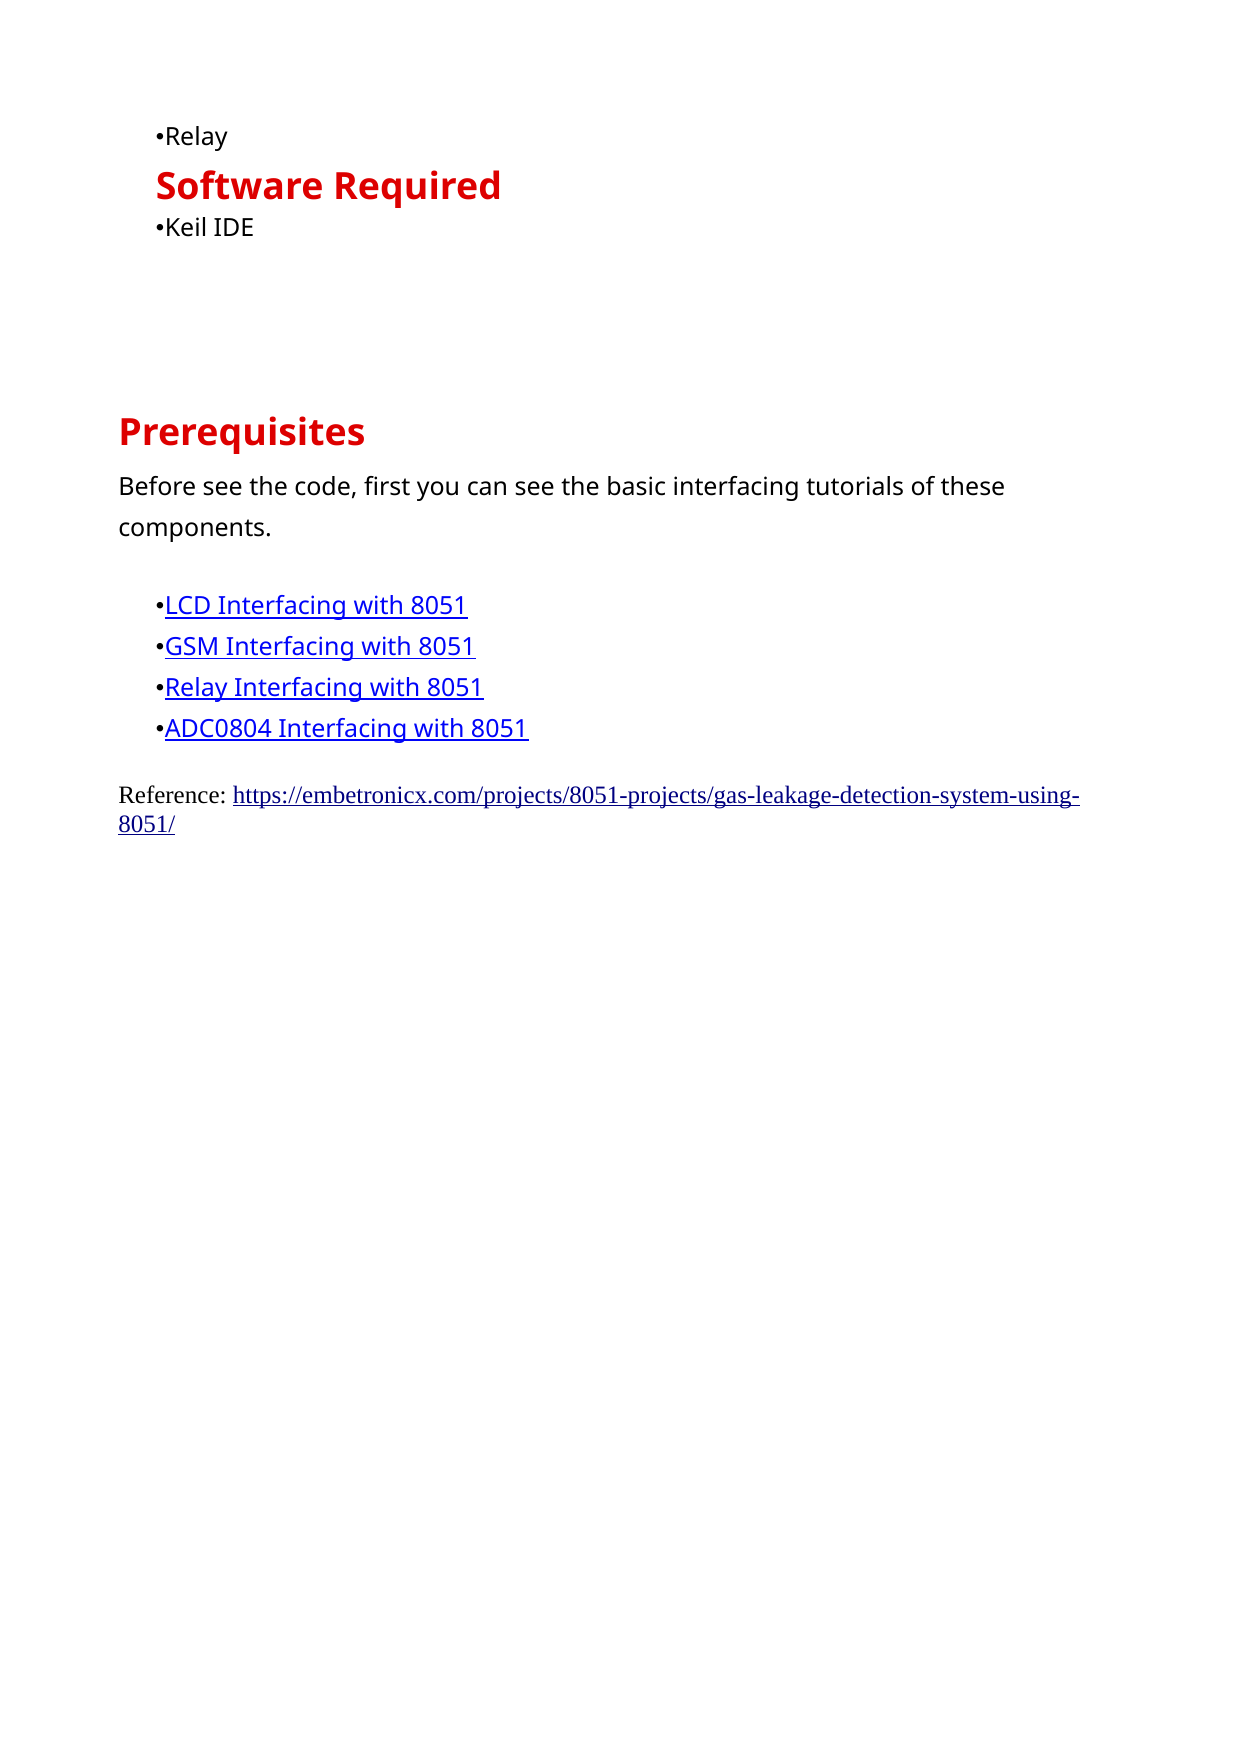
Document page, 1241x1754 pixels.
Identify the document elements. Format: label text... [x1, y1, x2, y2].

text Reference: https://embetronicx.com/projects/8051-projects/gas-leakage-detection-system-using-8051/ [118, 780, 1122, 837]
text Before see the code, first you can see the basic interfacing tutorials of these components. [118, 469, 1122, 544]
list LCD Interfacing with 8051 [118, 588, 1122, 622]
list Relay [118, 118, 1122, 152]
subtitle Prerequisites [118, 405, 1122, 456]
list GSM Interfacing with 8051 [118, 629, 1122, 663]
list ADC0804 Interfacing with 8051 [118, 710, 1122, 744]
subtitle Software Required [118, 159, 1122, 210]
list Relay Interfacing with 8051 [118, 669, 1122, 704]
list Keil IDE [118, 210, 1122, 244]
